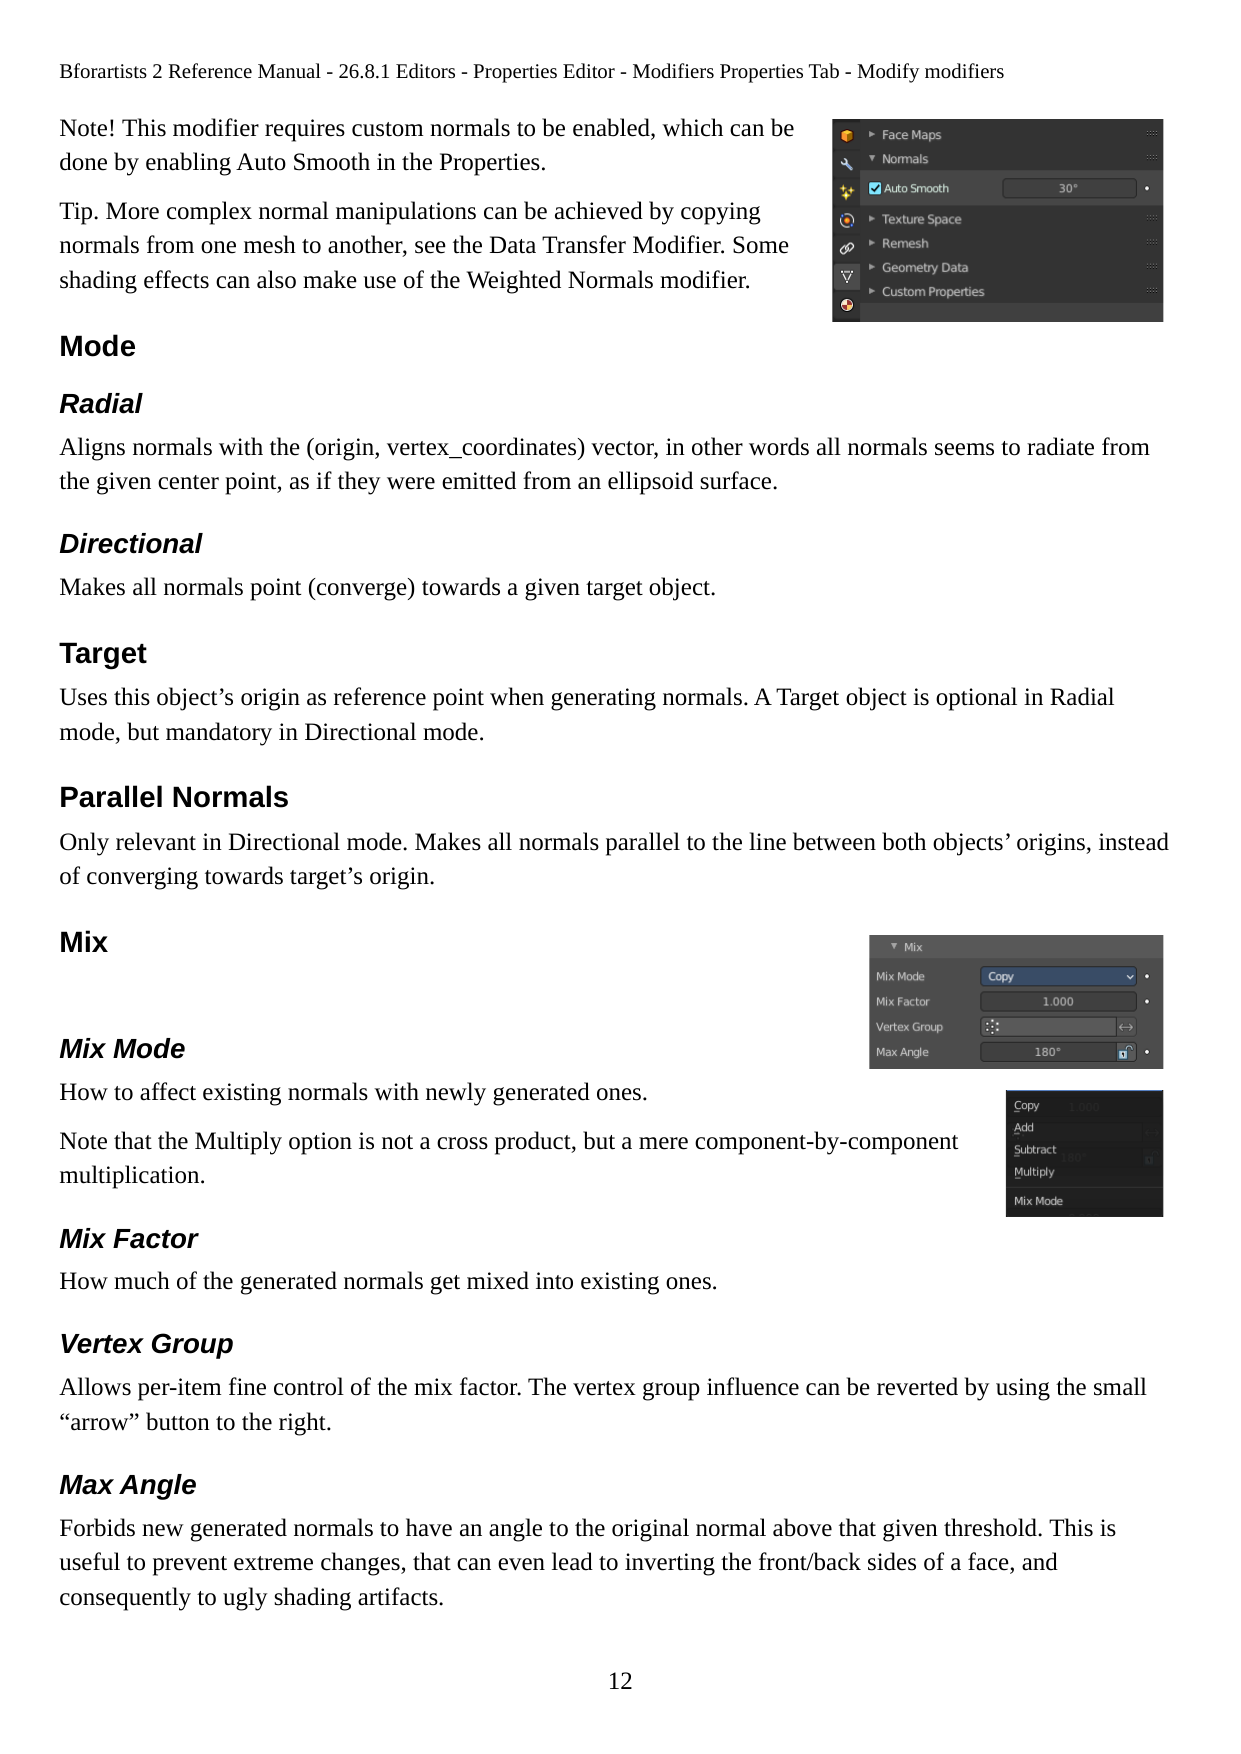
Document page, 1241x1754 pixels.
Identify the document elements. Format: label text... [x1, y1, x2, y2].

text Note! This modifier requires custom normals to be enabled, which can be done by enabling Auto Smooth in the Properties. [59, 113, 1181, 176]
text Allows per-item fine control of the mix factor. The vertex group influence can be reverted by using the small “arrow” button to the right. [59, 1372, 1181, 1436]
subtitle Mix [59, 925, 1181, 958]
subtitle Radial [59, 387, 1181, 419]
subtitle Mode [59, 329, 1181, 362]
subtitle [1164, 1032, 1181, 1064]
text How to affect existing normals with newly generated ones. [59, 1077, 1181, 1106]
subtitle Mix Factor [59, 1222, 1181, 1254]
text Tip. More complex normal manipulations can be achieved by copying normals from one mesh to another, see the Data Transfer Modifier. Some shading effects can also make use of the Weighted Normals modifier. [59, 196, 832, 294]
text Only relevant in Directional mode. Makes all normals parallel to the line between both objects’ origins, instead of converging towards target’s origin. [59, 827, 1181, 890]
picture [1005, 1090, 1164, 1217]
subtitle Parallel Normals [59, 780, 1181, 814]
text Makes all normals point (converge) towards a given target object. [59, 572, 1181, 601]
picture [832, 119, 1164, 322]
text Note that the Multiply option is not a cross product, but a mere component-by-component multiplication. [59, 1126, 1005, 1189]
text Aligns normals with the (origin, vertex_coordinates) vector, in other words all normals seems to radiate from the given center point, as if they were emitted from an ellipsoid surface. [59, 432, 1181, 495]
text Forbids new generated normals to have an angle to the original normal above that given threshold. This is useful to prevent extreme changes, that can even lead to inverting the front/back sides of a face, and consequently to ugly shading artifacts. [59, 1513, 1181, 1610]
text Uses this object’s origin as reference point when generating normals. A Target object is optional in Radial mode, but mandatory in Directional mode. [59, 682, 1181, 745]
subtitle Max Angle [59, 1468, 1181, 1500]
picture [869, 935, 1164, 1069]
text How much of the generated normals get mixed into existing ones. [59, 1266, 1181, 1295]
subtitle Mix Mode [59, 1032, 869, 1064]
subtitle Vertex Group [59, 1328, 1181, 1360]
subtitle Directional [59, 528, 1181, 560]
subtitle Target [59, 636, 1181, 670]
